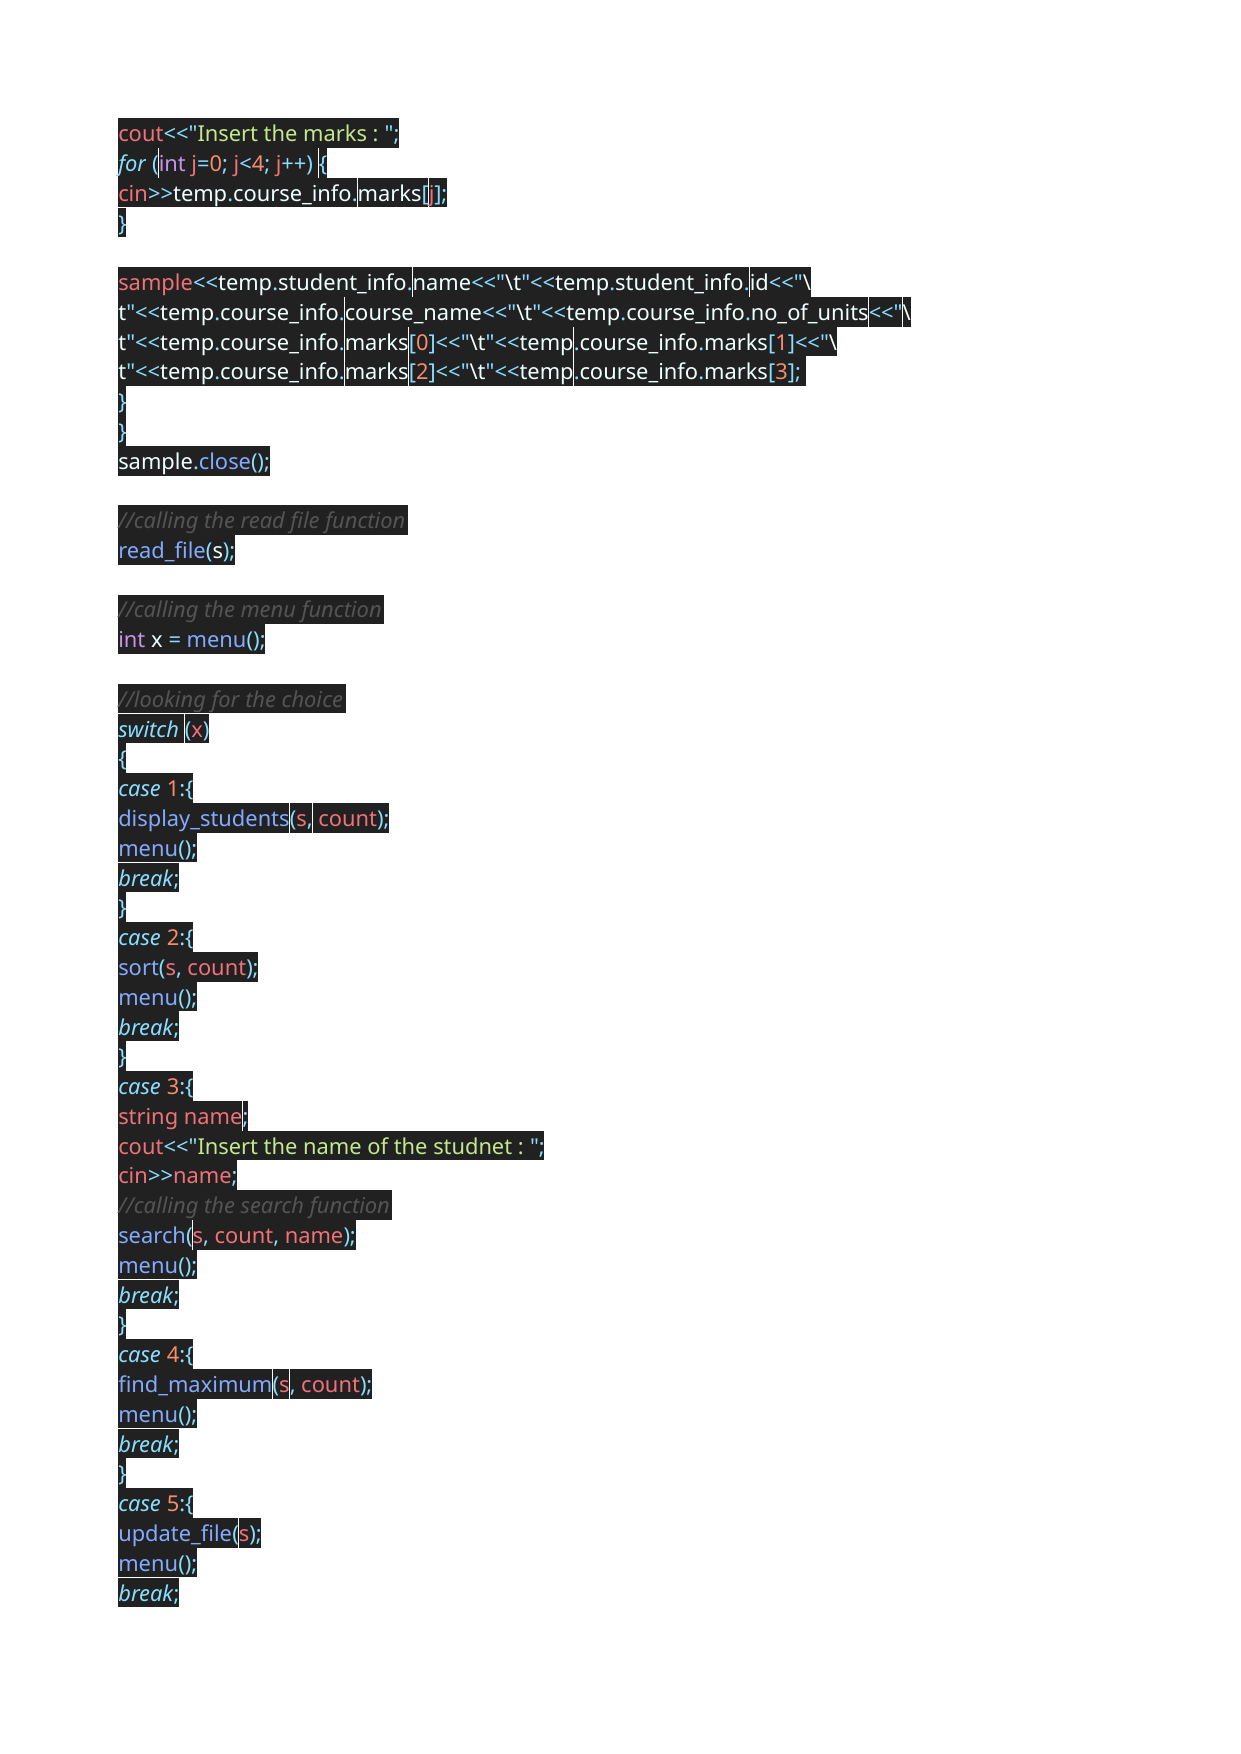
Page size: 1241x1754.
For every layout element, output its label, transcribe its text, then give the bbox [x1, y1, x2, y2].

text sample<<temp.student_info.name<<"\t"<<temp.student_info.id<<"\t"<<temp.course_info.course_name<<"\t"<<temp.course_info.no_of_units<<"\t"<<temp.course_info.marks[0]<<"\t"<<temp.course_info.marks[1]<<"\t"<<temp.course_info.marks[2]<<"\t"<<temp.course_info.marks[3]; [118, 267, 1122, 386]
text break; [118, 1428, 1122, 1458]
text } [118, 207, 1122, 237]
text break; [118, 1279, 1122, 1309]
text } [118, 1458, 1122, 1488]
text display_students(s, count); [118, 803, 1122, 833]
text //looking for the choice [118, 684, 1122, 713]
text case 5:{ [118, 1488, 1122, 1518]
text update_file(s); [118, 1518, 1122, 1548]
text break; [118, 862, 1122, 892]
text menu(); [118, 1250, 1122, 1279]
text sort(s, count); [118, 952, 1122, 982]
text break; [118, 1011, 1122, 1041]
text cin>>temp.course_info.marks[j]; [118, 178, 1122, 207]
text } [118, 892, 1122, 922]
text } [118, 386, 1122, 416]
text read_file(s); [118, 535, 1122, 565]
text //calling the search function [118, 1190, 1122, 1220]
text } [118, 1309, 1122, 1339]
text } [118, 416, 1122, 446]
text menu(); [118, 1399, 1122, 1428]
text //calling the menu function [118, 594, 1122, 624]
text case 3:{ [118, 1071, 1122, 1101]
text menu(); [118, 833, 1122, 862]
text break; [118, 1577, 1122, 1607]
text case 4:{ [118, 1339, 1122, 1369]
text int x = menu(); [118, 624, 1122, 654]
text find_maximum(s, count); [118, 1369, 1122, 1399]
text { [118, 743, 1122, 773]
text } [118, 1041, 1122, 1071]
text cout<<"Insert the marks : "; [118, 118, 1122, 148]
text sample.close(); [118, 446, 1122, 476]
text cin>>name; [118, 1160, 1122, 1190]
text case 2:{ [118, 922, 1122, 952]
text //calling the read file function [118, 505, 1122, 535]
text for (int j=0; j<4; j++) { [118, 148, 1122, 178]
text case 1:{ [118, 773, 1122, 803]
text string name; [118, 1101, 1122, 1131]
text menu(); [118, 982, 1122, 1011]
text switch (x) [118, 713, 1122, 743]
text menu(); [118, 1548, 1122, 1577]
text cout<<"Insert the name of the studnet : "; [118, 1131, 1122, 1160]
text search(s, count, name); [118, 1220, 1122, 1250]
